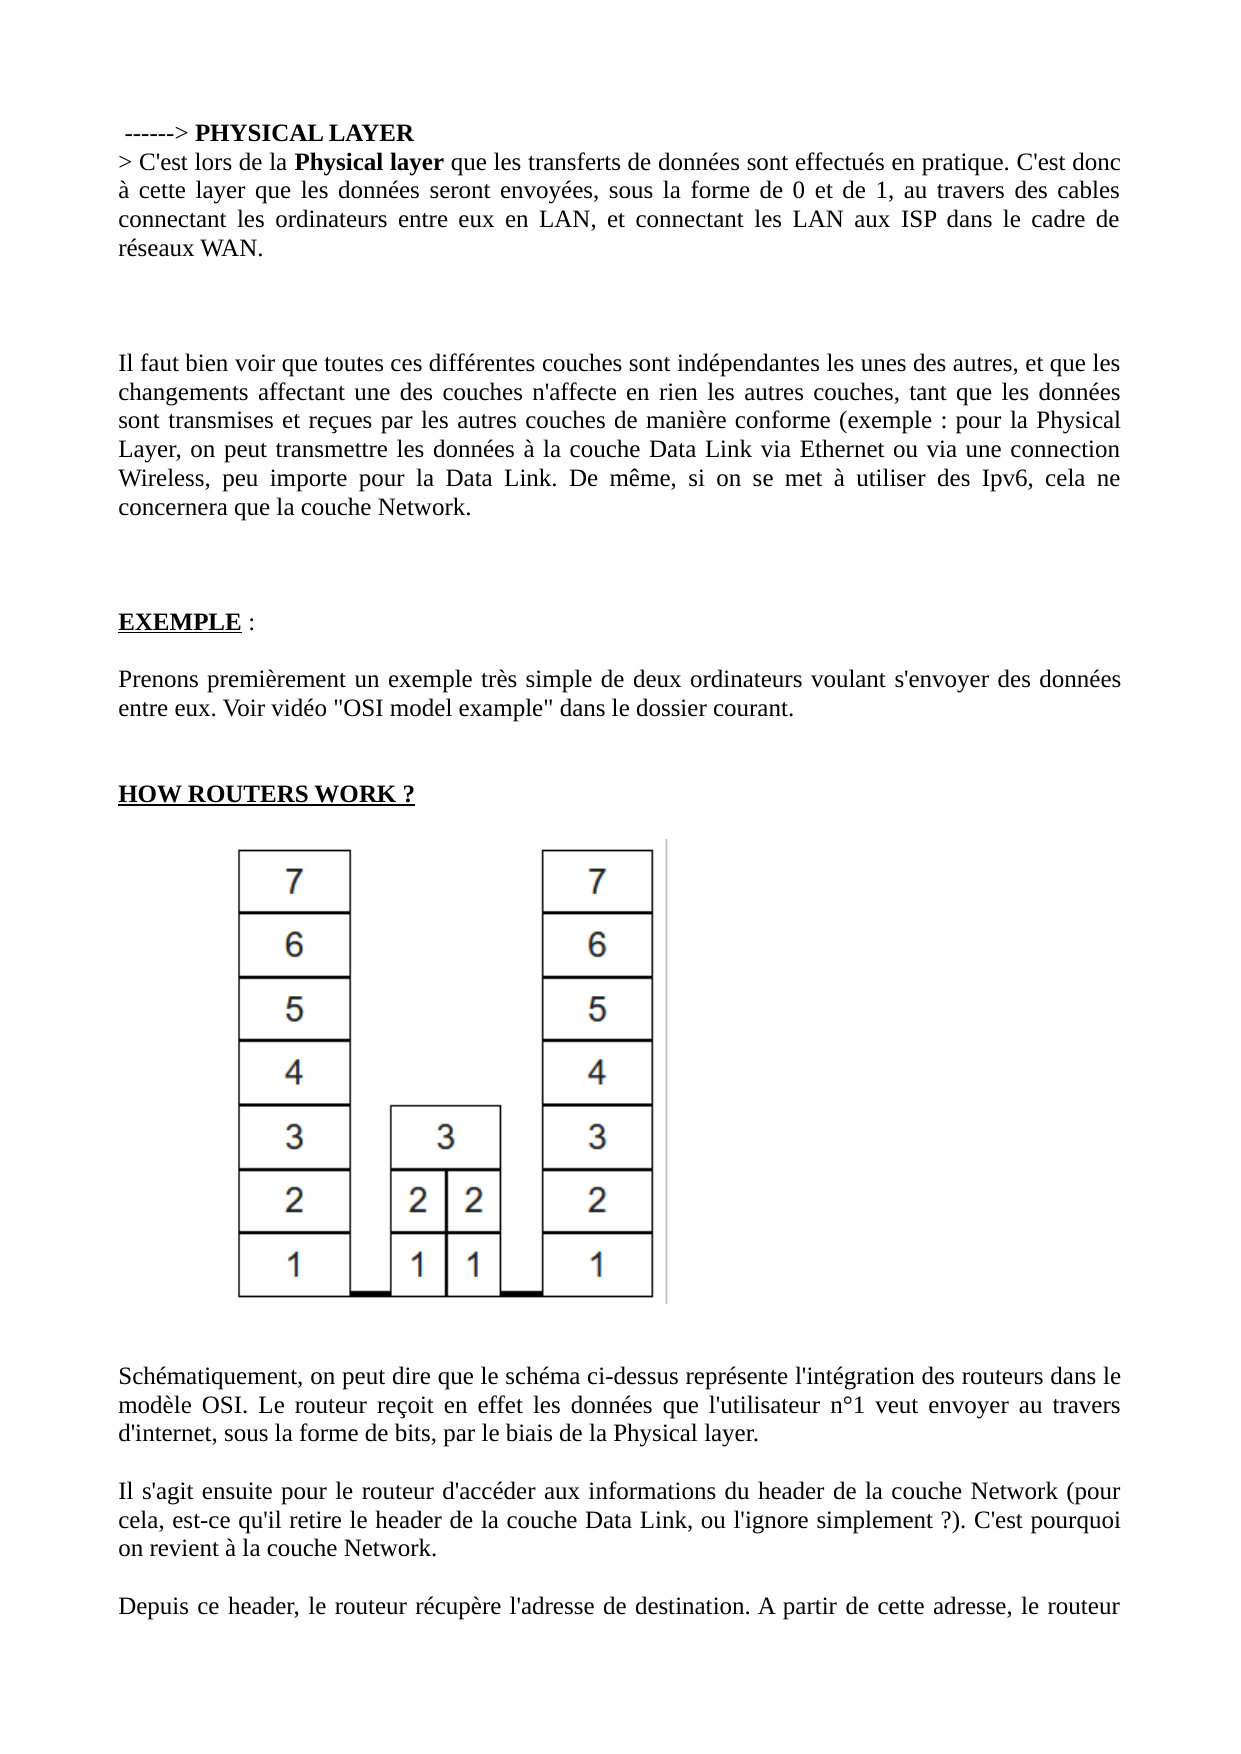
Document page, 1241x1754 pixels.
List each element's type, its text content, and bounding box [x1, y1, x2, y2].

text ------> PHYSICAL LAYER [118, 118, 1122, 147]
text Il s'agit ensuite pour le routeur d'accéder aux informations du header de la couche Network (pour cela, est-ce qu'il retire le header de la couche Data Link, ou l'ignore simplement ?). C'est pourquoi on revient à la couche Network. [118, 1476, 1122, 1562]
text Schématiquement, on peut dire que le schéma ci-dessus représente l'intégration des routeurs dans le modèle OSI. Le routeur reçoit en effet les données que l'utilisateur n°1 veut envoyer au travers d'internet, sous la forme de bits, par le biais de la Physical layer. [118, 1361, 1122, 1447]
text Il faut bien voir que toutes ces différentes couches sont indépendantes les unes des autres, et que les changements affectant une des couches n'affecte en rien les autres couches, tant que les données sont transmises et reçues par les autres couches de manière conforme (exemple : pour la Physical Layer, on peut transmettre les données à la couche Data Link via Ethernet ou via une connection Wireless, peu importe pour la Data Link. De même, si on se met à utiliser des Ipv6, cela ne concernera que la couche Network. [118, 348, 1122, 521]
text Prenons premièrement un exemple très simple de deux ordinateurs voulant s'envoyer des données entre eux. Voir vidéo "OSI model example" dans le dossier courant. [118, 664, 1122, 722]
text HOW ROUTERS WORK ? [118, 779, 1122, 808]
text > C'est lors de la Physical layer que les transferts de données sont effectués en pratique. C'est donc à cette layer que les données seront envoyées, sous la forme de 0 et de 1, au travers des cables connectant les ordinateurs entre eux en LAN, et connectant les LAN aux ISP dans le cadre de réseaux WAN. [118, 147, 1122, 262]
text Depuis ce header, le routeur récupère l'adresse de destination. A partir de cette adresse, le routeur [118, 1591, 1122, 1620]
text EXEMPLE : [118, 607, 1122, 636]
